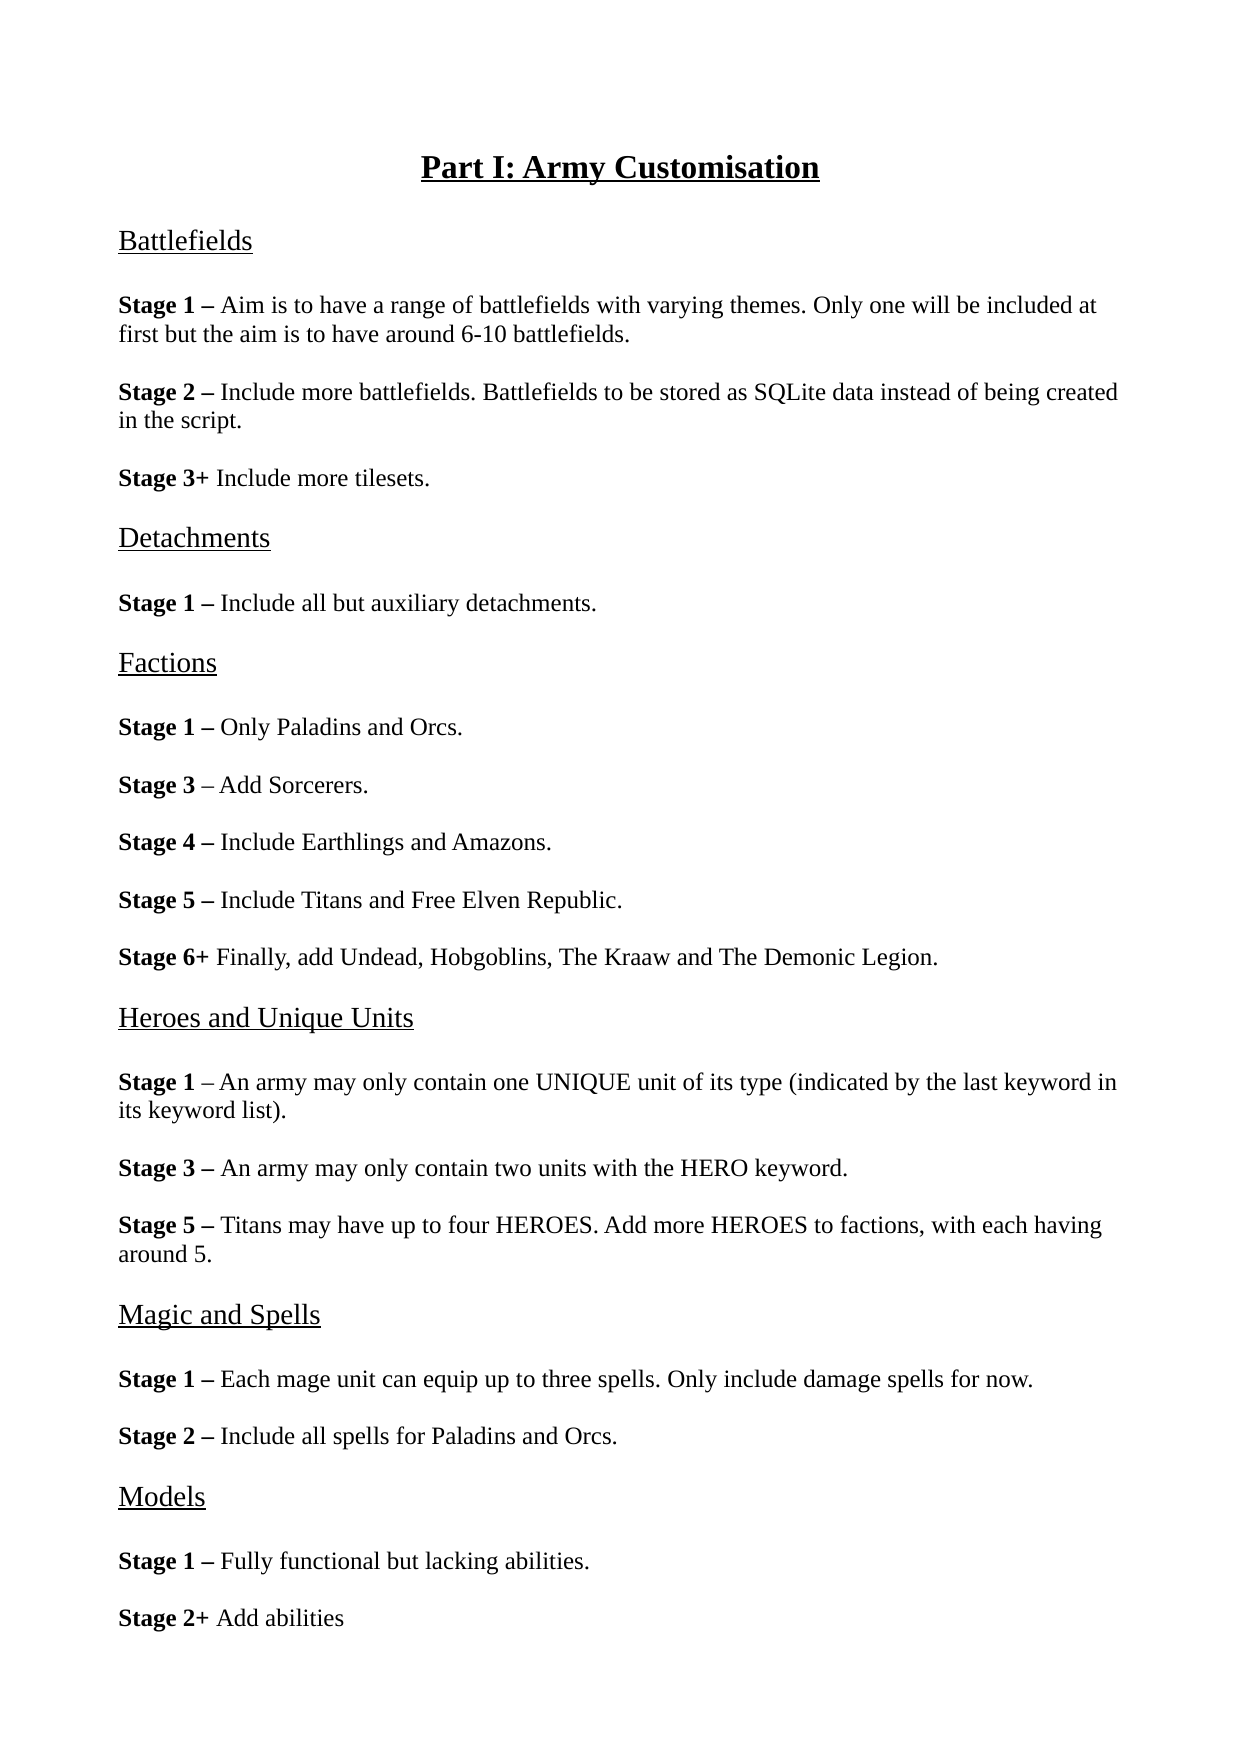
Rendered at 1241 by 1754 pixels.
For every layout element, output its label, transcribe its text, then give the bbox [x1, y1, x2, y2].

text Detachments [118, 521, 1122, 554]
text Stage 4 – Include Earthlings and Amazons. [118, 827, 1122, 856]
text Stage 5 – Include Titans and Free Elven Republic. [118, 885, 1122, 913]
text Stage 1 – An army may only contain one UNIQUE unit of its type (indicated by the last keyword in its keyword list). [118, 1067, 1122, 1124]
text Stage 3 – Add Sorcerers. [118, 770, 1122, 798]
text Stage 3 – An army may only contain two units with the HERO keyword. [118, 1153, 1122, 1182]
text Stage 2+ Add abilities [118, 1603, 1122, 1632]
text Part I: Army Customisation [118, 147, 1122, 185]
text Heroes and Unique Units [118, 1000, 1122, 1033]
text Stage 1 – Fully functional but lacking abilities. [118, 1546, 1122, 1575]
text Magic and Spells [118, 1297, 1122, 1330]
text Stage 1 – Include all but auxiliary detachments. [118, 588, 1122, 616]
text Stage 3+ Include more tilesets. [118, 463, 1122, 492]
text Stage 2 – Include more battlefields. Battlefields to be stored as SQLite data instead of being created in the script. [118, 377, 1122, 434]
text Stage 5 – Titans may have up to four HEROES. Add more HEROES to factions, with each having around 5. [118, 1211, 1122, 1268]
text Models [118, 1479, 1122, 1512]
text Stage 6+ Finally, add Undead, Hobgoblins, The Kraaw and The Demonic Legion. [118, 942, 1122, 971]
text Stage 2 – Include all spells for Paladins and Orcs. [118, 1421, 1122, 1450]
text Stage 1 – Each mage unit can equip up to three spells. Only include damage spells for now. [118, 1364, 1122, 1393]
text Battlefields [118, 223, 1122, 257]
text Factions [118, 645, 1122, 679]
text Stage 1 – Aim is to have a range of battlefields with varying themes. Only one will be included at first but the aim is to have around 6-10 battlefields. [118, 291, 1122, 348]
text Stage 1 – Only Paladins and Orcs. [118, 712, 1122, 741]
